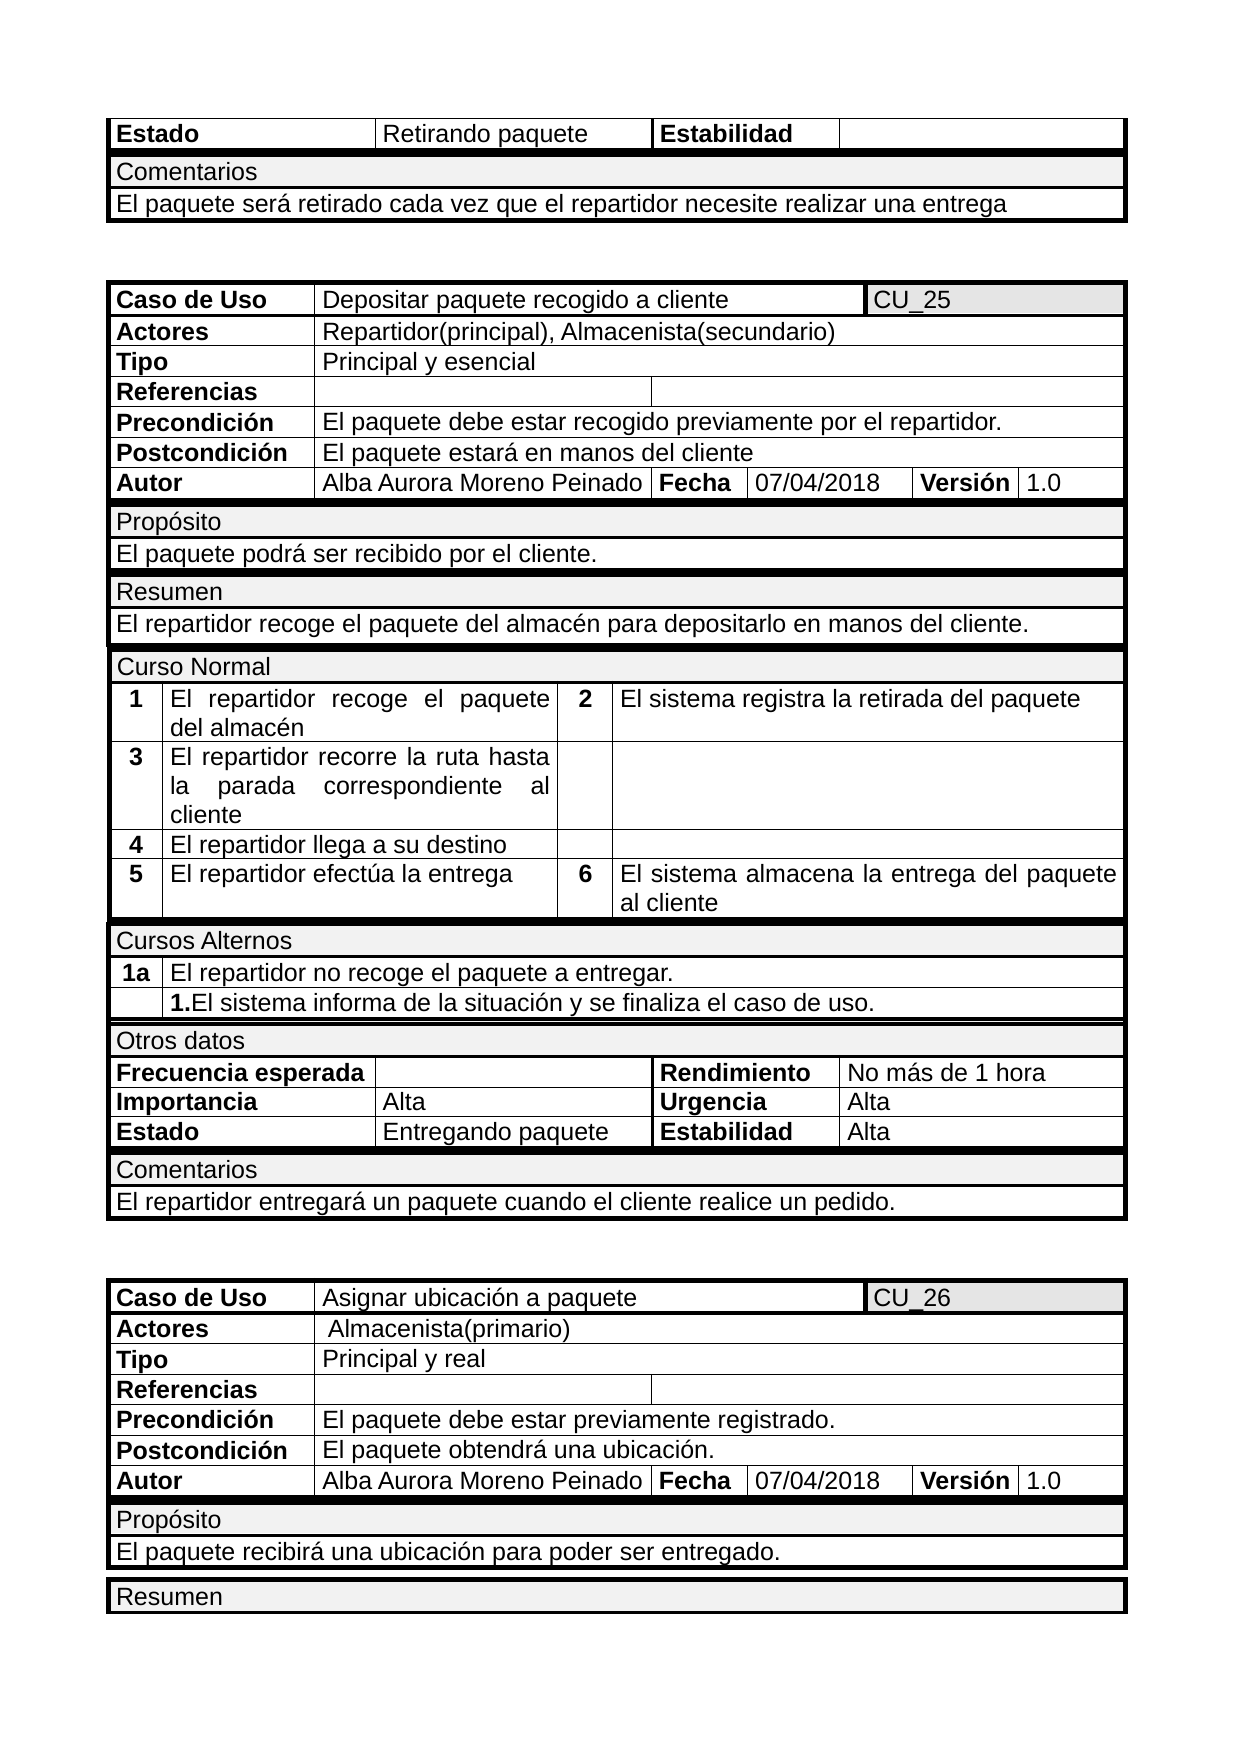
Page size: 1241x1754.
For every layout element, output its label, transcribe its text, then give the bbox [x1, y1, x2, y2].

table_cell Rendimiento [654, 1058, 839, 1087]
table_cell 2 [558, 684, 612, 741]
table_cell 3 [112, 742, 162, 828]
table_cell Estabilidad [654, 119, 839, 148]
table_cell 6 [558, 859, 612, 917]
table_cell El paquete obtendrá una ubicación. [315, 1436, 1123, 1465]
table_cell Principal y esencial [315, 346, 1123, 376]
table_cell Importancia [111, 1088, 375, 1116]
table_cell El paquete será retirado cada vez que el repartidor necesite realizar una entrega [111, 189, 1123, 218]
table_cell [376, 1058, 651, 1087]
table_cell El repartidor recoge el paquete del almacén para depositarlo en manos del cliente. [111, 609, 1123, 642]
table_cell Versión [913, 1466, 1018, 1495]
table_cell 07/04/2018 [748, 468, 912, 497]
table_header Cursos Alternos [111, 926, 1123, 955]
table_cell 5 [112, 859, 162, 917]
table_cell Precondición [111, 1405, 314, 1434]
table_cell El paquete recibirá una ubicación para poder ser entregado. [111, 1537, 1123, 1565]
table_cell Referencias [111, 377, 314, 406]
table_cell Tipo [111, 1344, 314, 1374]
table_header Curso Normal [112, 652, 1123, 681]
table_cell El paquete debe estar recogido previamente por el repartidor. [315, 407, 1123, 437]
table_cell Repartidor(principal), Almacenista(secundario) [315, 317, 1123, 345]
table_header Otros datos [111, 1026, 1123, 1055]
table_header Comentarios [111, 157, 1123, 186]
table_cell Tipo [111, 346, 314, 376]
table_cell Postcondición [111, 1436, 314, 1465]
table_cell 1.0 [1019, 1466, 1123, 1495]
table_cell Precondición [111, 407, 314, 437]
table_cell 1 [112, 684, 162, 741]
table_cell El repartidor recoge el paquete del almacén [163, 684, 557, 741]
table_cell Alta [840, 1117, 1123, 1146]
table_cell [652, 1375, 1123, 1404]
table_cell El repartidor entregará un paquete cuando el cliente realice un pedido. [111, 1187, 1123, 1216]
table_cell No más de 1 hora [840, 1058, 1123, 1087]
table_cell 07/04/2018 [748, 1466, 912, 1495]
table_header Caso de Uso [111, 1283, 314, 1311]
table_cell Autor [111, 468, 314, 497]
table_cell Fecha [652, 1466, 747, 1495]
table_cell Frecuencia esperada [111, 1058, 375, 1087]
table_cell [840, 119, 1123, 148]
table_header Depositar paquete recogido a cliente [315, 285, 863, 313]
table_cell Actores [111, 317, 314, 345]
table_cell [558, 742, 612, 828]
table_cell Actores [111, 1315, 314, 1343]
table_cell Referencias [111, 1375, 314, 1404]
table_cell [111, 988, 162, 1017]
table_cell El repartidor recorre la ruta hasta la parada correspondiente al cliente [163, 742, 557, 828]
table_cell El sistema registra la retirada del paquete [613, 684, 1123, 741]
table_cell Almacenista(primario) [315, 1315, 1123, 1343]
table_cell Urgencia [654, 1088, 839, 1116]
table_cell Alta [376, 1088, 651, 1116]
table_cell 4 [112, 830, 162, 858]
table_cell [613, 742, 1123, 828]
table_cell El repartidor no recoge el paquete a entregar. [163, 958, 1123, 987]
table_cell [613, 830, 1123, 858]
table_cell Postcondición [111, 438, 314, 467]
table_cell El paquete debe estar previamente registrado. [315, 1405, 1123, 1434]
table_header Asignar ubicación a paquete [315, 1283, 863, 1311]
table_header CU_25 [868, 285, 1123, 313]
table_cell 1.0 [1019, 468, 1123, 497]
table_cell Estabilidad [654, 1117, 839, 1146]
table_cell Principal y real [315, 1344, 1123, 1374]
table_cell El repartidor llega a su destino [163, 830, 557, 858]
table_cell 1.El sistema informa de la situación y se finaliza el caso de uso. [163, 988, 1123, 1017]
table_cell El paquete estará en manos del cliente [315, 438, 1123, 467]
table_header Caso de Uso [111, 285, 314, 313]
table_cell Estado [111, 119, 375, 148]
table_cell Autor [111, 1466, 314, 1495]
table_header CU_26 [868, 1283, 1123, 1311]
table_cell Versión [913, 468, 1018, 497]
table_cell El repartidor efectúa la entrega [163, 859, 557, 917]
table_header Resumen [111, 1582, 1123, 1611]
table_header Propósito [111, 507, 1123, 536]
table_cell Entregando paquete [376, 1117, 651, 1146]
table_cell [315, 377, 651, 406]
table_cell El paquete podrá ser recibido por el cliente. [111, 539, 1123, 567]
table_header Propósito [111, 1505, 1123, 1533]
table_cell Alta [840, 1088, 1123, 1116]
table_cell Alba Aurora Moreno Peinado [315, 468, 651, 497]
table_header Comentarios [111, 1155, 1123, 1184]
table_cell Fecha [652, 468, 747, 497]
table_cell Retirando paquete [376, 119, 651, 148]
table_cell 1a [111, 958, 162, 987]
table_cell [315, 1375, 651, 1404]
table_cell Alba Aurora Moreno Peinado [315, 1466, 651, 1495]
table_header Resumen [111, 577, 1123, 606]
table_cell [558, 830, 612, 858]
table_cell El sistema almacena la entrega del paquete al cliente [613, 859, 1123, 917]
table_cell Estado [111, 1117, 375, 1146]
table_cell [652, 377, 1123, 406]
